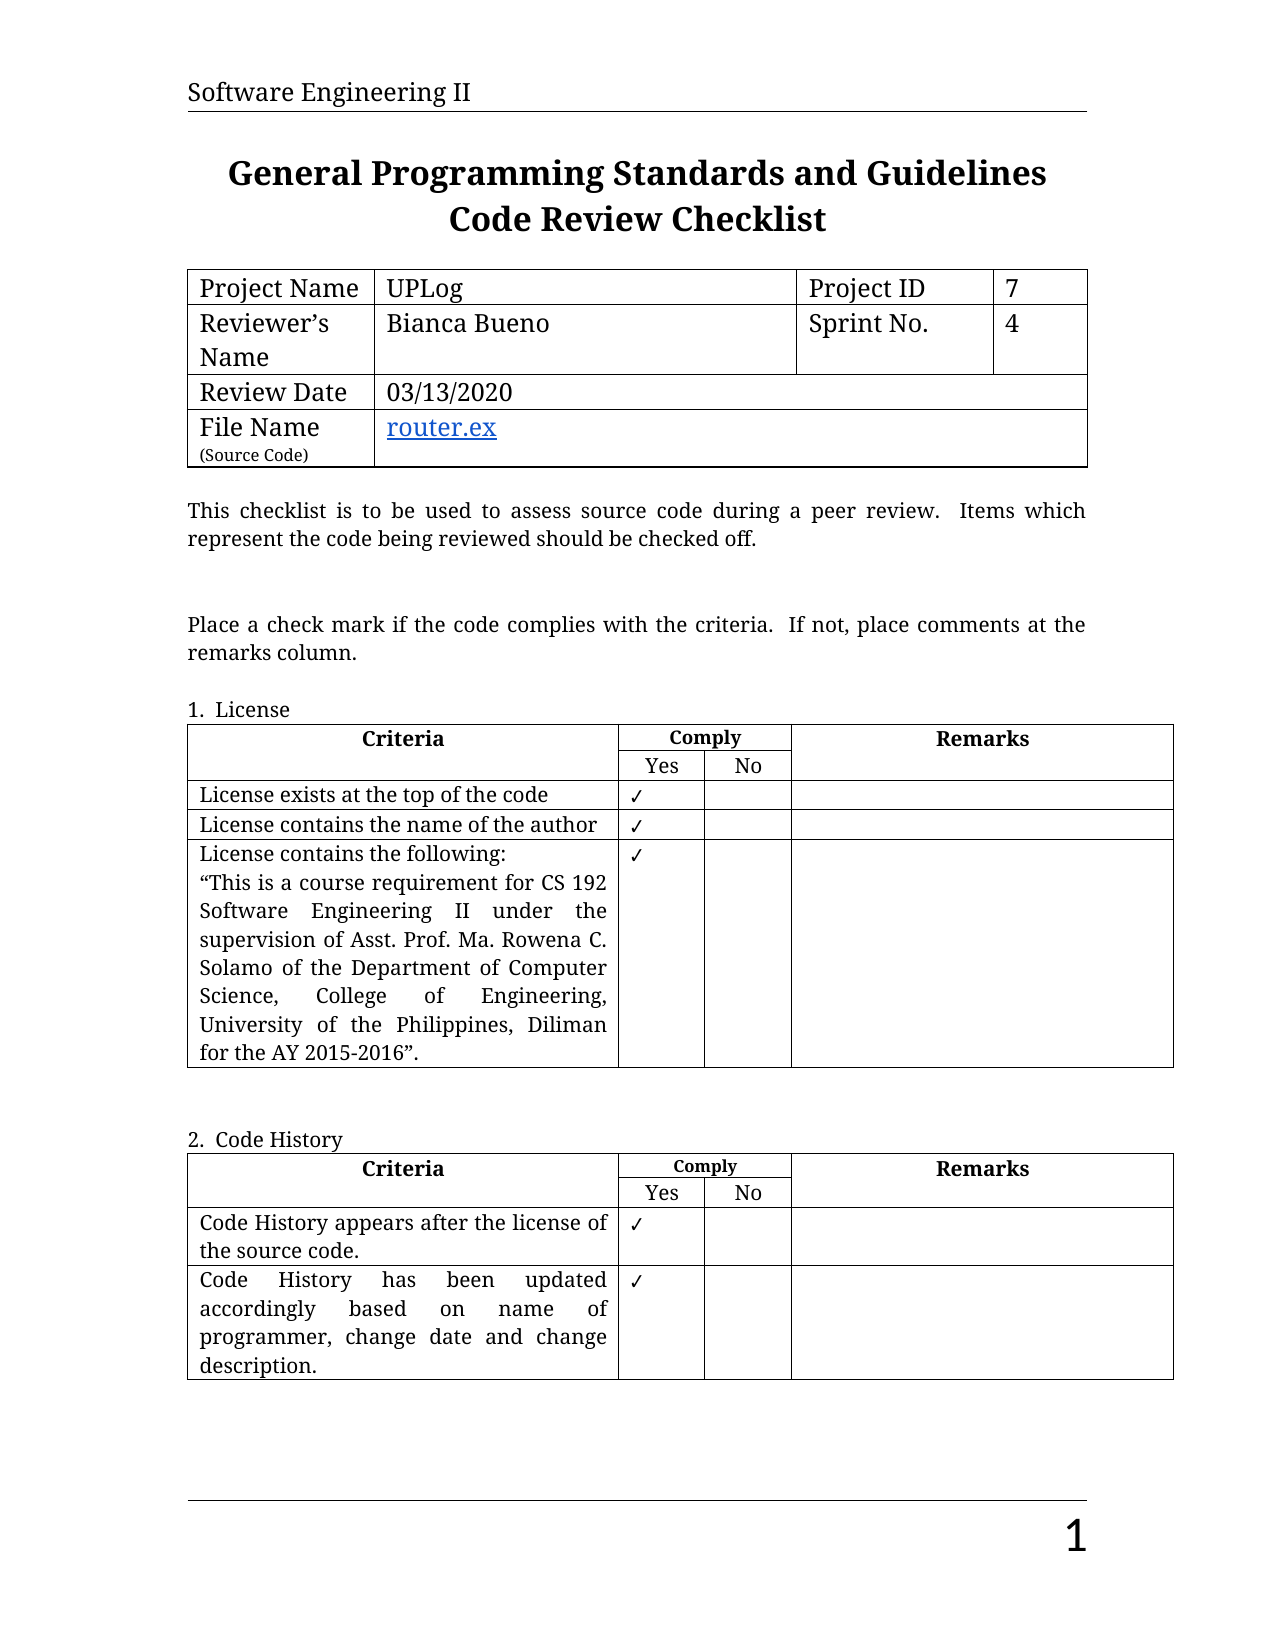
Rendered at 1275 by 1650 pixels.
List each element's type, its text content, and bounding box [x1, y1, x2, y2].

table_cell [792, 1266, 1173, 1379]
table_cell [705, 781, 791, 809]
text 1. License [187, 695, 1087, 723]
table_cell ✔ [619, 781, 704, 809]
table_cell Yes [619, 1178, 704, 1207]
table_cell License contains the name of the author [188, 810, 618, 838]
text This checklist is to be used to assess source code during a peer review. Items which represent the code being reviewed should be checked off. [187, 496, 1087, 553]
table_header Comply [619, 1154, 791, 1177]
table_cell Bianca Bueno [375, 305, 796, 373]
table_cell ✔ [619, 1208, 704, 1264]
table_cell [792, 840, 1173, 1067]
text Place a check mark if the code complies with the criteria. If not, place comments at the remarks column. [187, 610, 1087, 667]
table_cell Code History appears after the license of the source code. [188, 1208, 618, 1264]
table_cell ✔ [619, 840, 704, 1067]
table_cell [705, 1208, 791, 1264]
table_cell [792, 781, 1173, 809]
table_cell Code History has been updated accordingly based on name of programmer, change date and change description. [188, 1266, 618, 1379]
table_cell No [705, 751, 791, 779]
table_cell File Name (Source Code) [188, 410, 374, 466]
table_header Criteria [188, 1154, 618, 1207]
table_cell 4 [994, 305, 1087, 373]
table_cell Reviewer’s Name [188, 305, 374, 373]
table_cell ✔ [619, 810, 704, 838]
table_cell [792, 1208, 1173, 1264]
table_cell ✔ [619, 1266, 704, 1379]
table_header Project ID [797, 270, 993, 304]
table_cell [705, 840, 791, 1067]
table_cell [705, 810, 791, 838]
table_header Remarks [792, 1154, 1173, 1207]
table_cell License exists at the top of the code [188, 781, 618, 809]
table_cell Yes [619, 751, 704, 779]
table_cell No [705, 1178, 791, 1207]
table_cell [705, 1266, 791, 1379]
table_header Project Name [188, 270, 374, 304]
table_cell Sprint No. [797, 305, 993, 373]
table_cell License contains the following: “This is a course requirement for CS 192 Software Engineering II under the supervision of Asst. Prof. Ma. Rowena C. Solamo of the Department of Computer Science, College of Engineering, University of the Philippines, Diliman for the AY 2015-2016”. [188, 840, 618, 1067]
table_cell 03/13/2020 [375, 375, 1087, 409]
table_cell [792, 810, 1173, 838]
table_header UPLog [375, 270, 796, 304]
text 2. Code History [187, 1125, 1087, 1153]
table_cell router.ex [375, 410, 1087, 466]
text General Programming Standards and Guidelines Code Review Checklist [187, 150, 1087, 241]
table_header 7 [994, 270, 1087, 304]
table_cell Review Date [188, 375, 374, 409]
table_header Comply [619, 725, 791, 750]
table_header Remarks [792, 725, 1173, 779]
table_header Criteria [188, 725, 618, 779]
